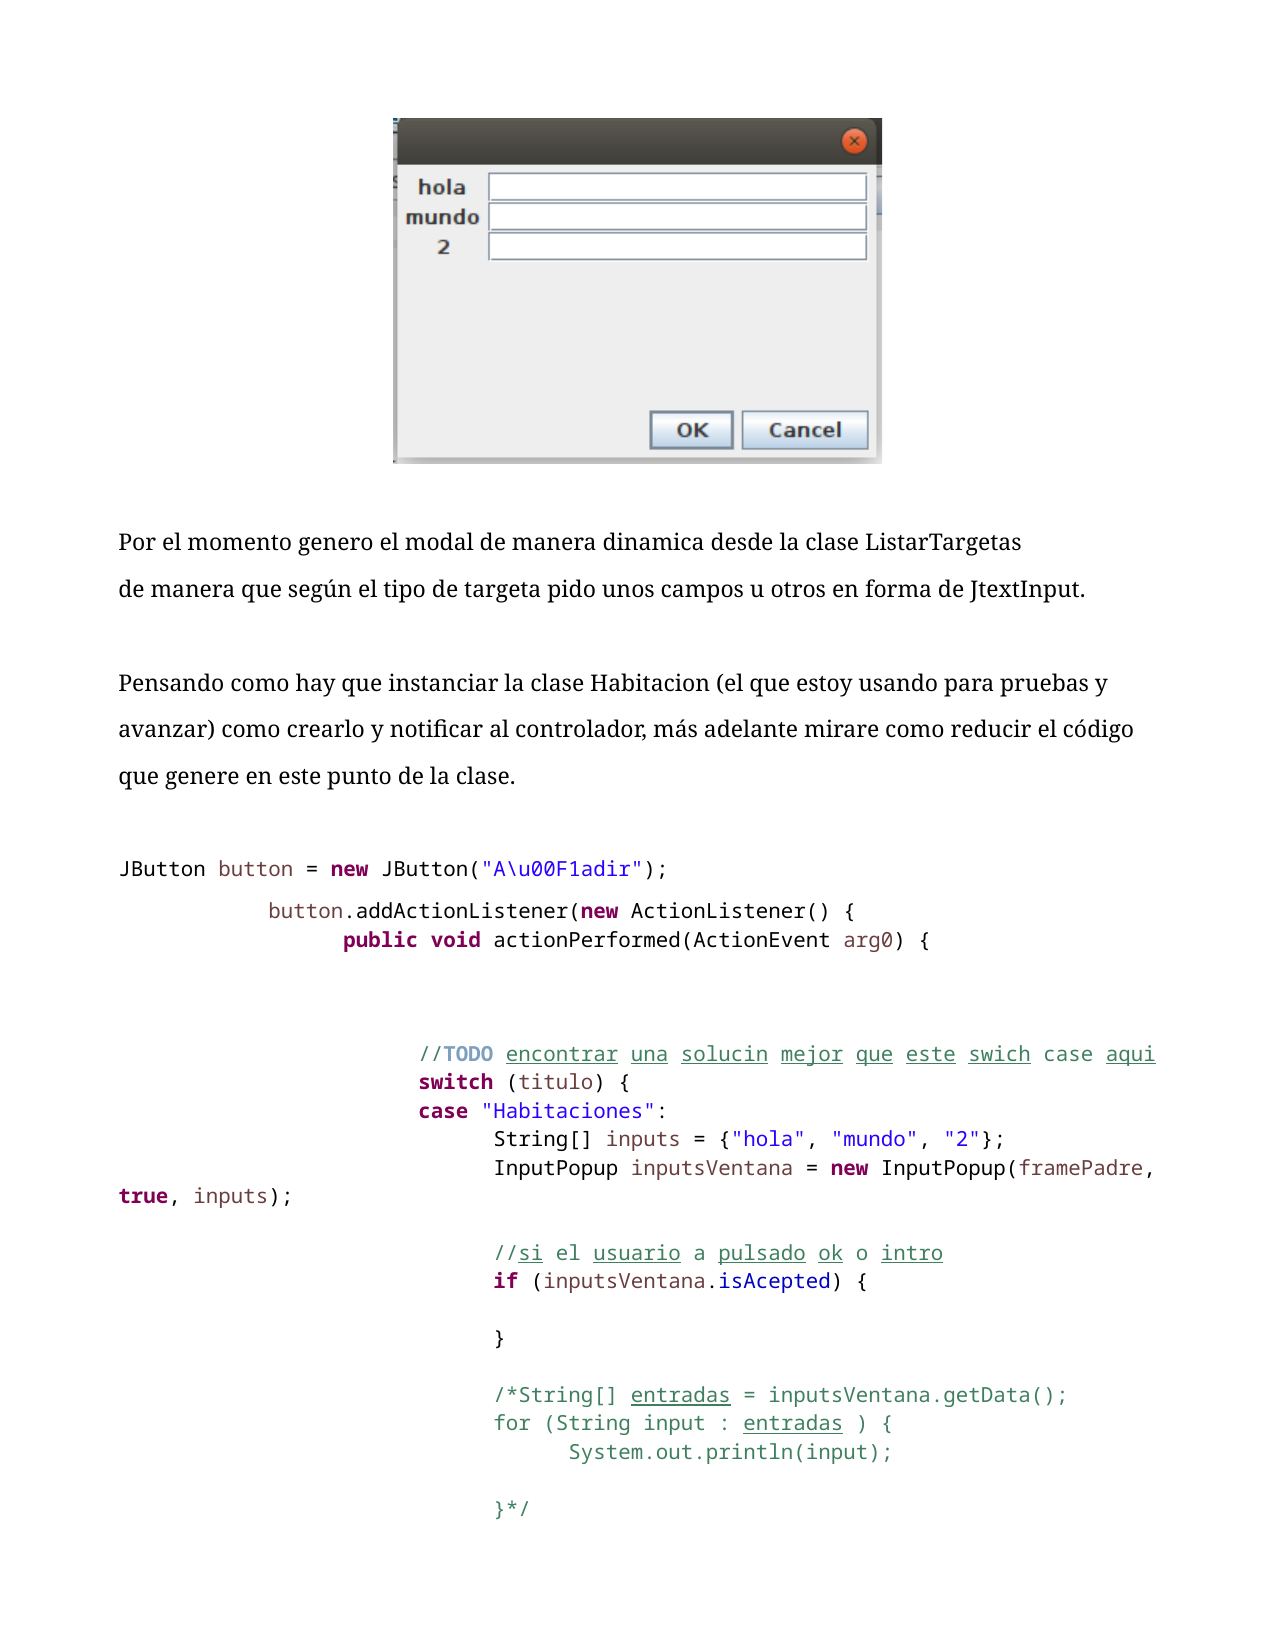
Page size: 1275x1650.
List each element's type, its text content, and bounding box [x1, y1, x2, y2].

text /*String[] entradas = inputsVentana.getData(); [118, 1380, 1157, 1408]
text String[] inputs = {"hola", "mundo", "2"}; [118, 1124, 1157, 1153]
text for (String input : entradas ) { [118, 1408, 1157, 1437]
text switch (titulo) { [118, 1067, 1157, 1096]
text InputPopup inputsVentana = new InputPopup(framePadre, true, inputs); [118, 1153, 1157, 1209]
text }*/ [118, 1494, 1157, 1522]
picture [393, 118, 883, 464]
text JButton button = new JButton("A\u00F1adir"); [118, 854, 1157, 882]
text Por el momento genero el modal de manera dinamica desde la clase ListarTargetas [118, 526, 1157, 557]
text if (inputsVentana.isAcepted) { [118, 1266, 1157, 1295]
text de manera que según el tipo de targeta pido unos campos u otros en forma de JtextInput. [118, 573, 1157, 604]
text } [118, 1323, 1157, 1352]
text Pensando como hay que instanciar la clase Habitacion (el que estoy usando para pruebas y avanzar) como crearlo y notificar al controlador, más adelante mirare como reducir el código que genere en este punto de la clase. [118, 667, 1157, 792]
text System.out.println(input); [118, 1437, 1157, 1465]
text public void actionPerformed(ActionEvent arg0) { [118, 925, 1157, 953]
text button.addActionListener(new ActionListener() { [118, 897, 1157, 925]
text //si el usuario a pulsado ok o intro [118, 1238, 1157, 1266]
text case "Habitaciones": [118, 1096, 1157, 1124]
text //TODO encontrar una solucin mejor que este swich case aqui [118, 1039, 1157, 1067]
